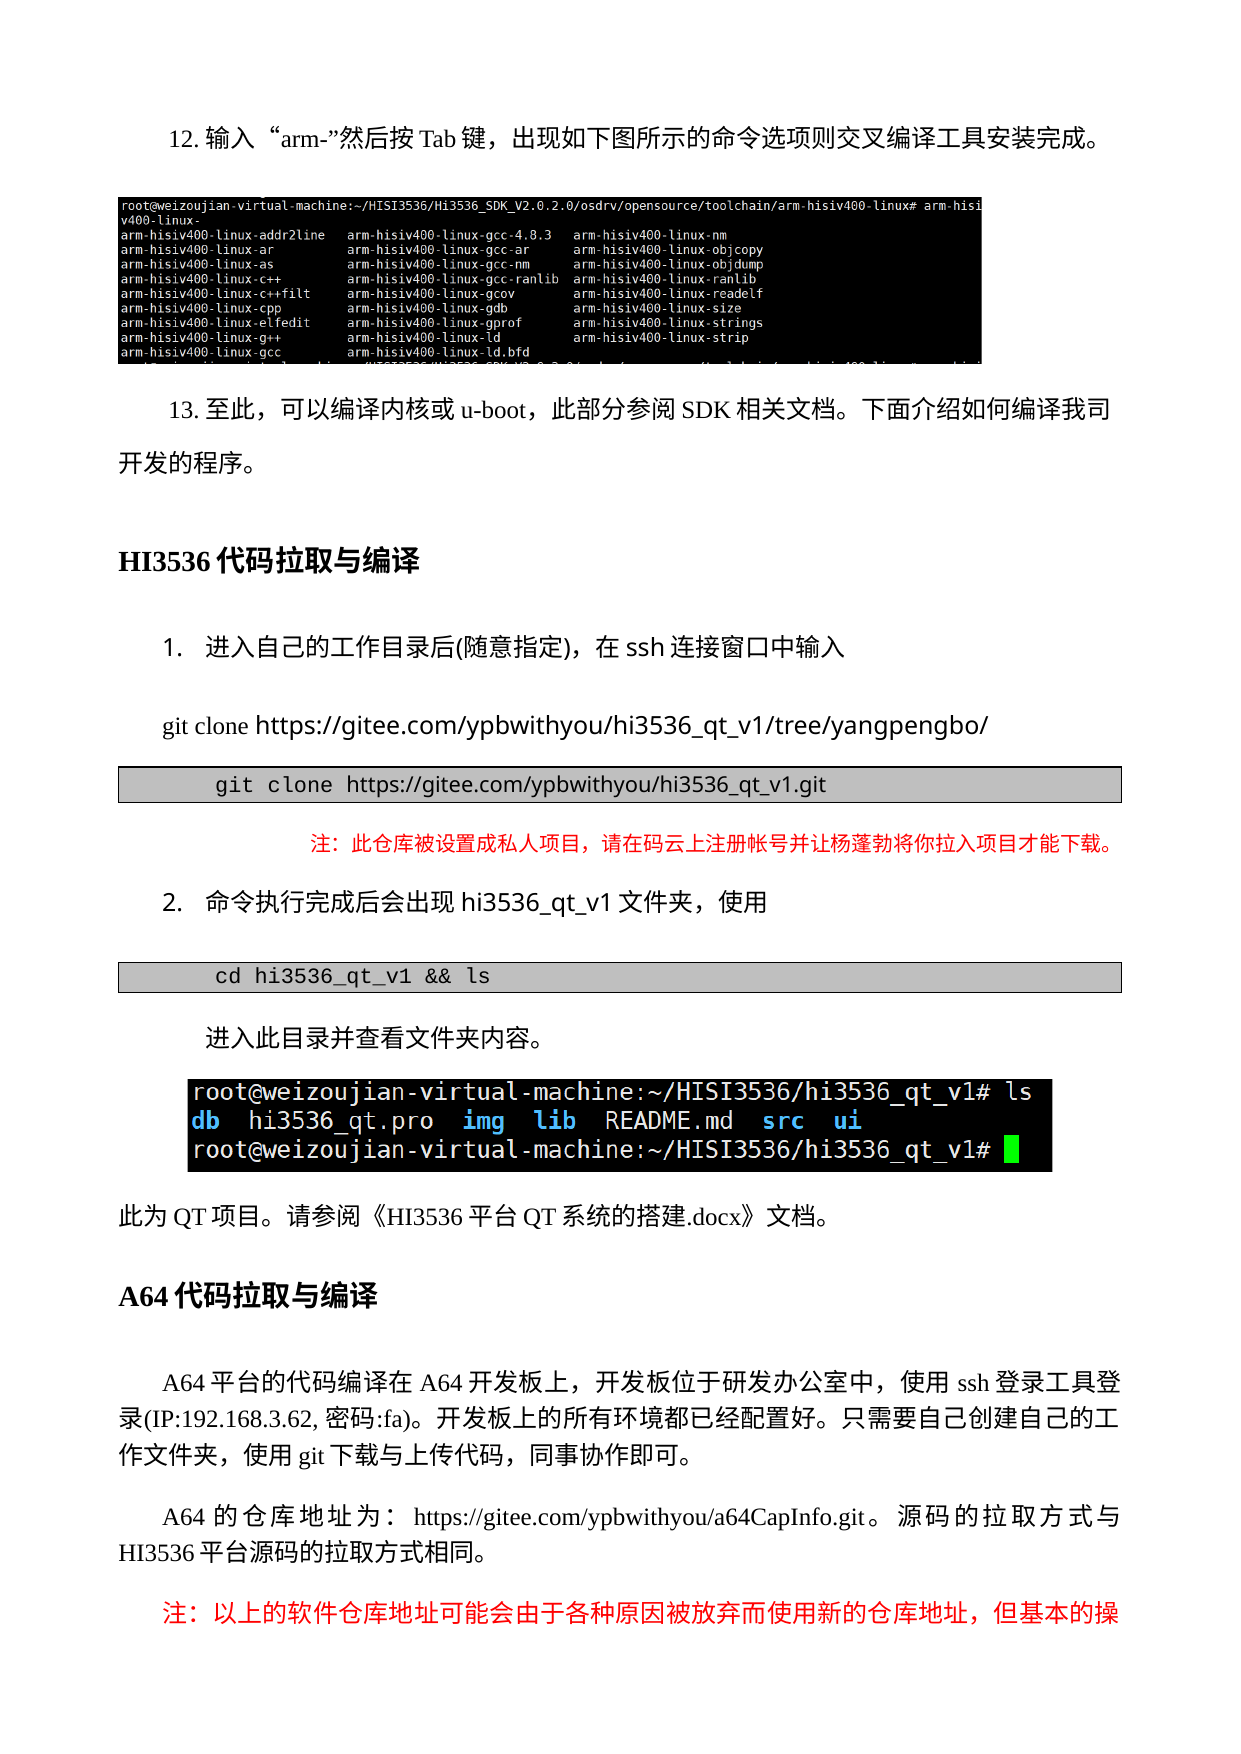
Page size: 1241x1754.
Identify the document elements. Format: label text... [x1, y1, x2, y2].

subtitle A64代码拉取与编译 [118, 1272, 1122, 1314]
text 注：以上的软件仓库地址可能会由于各种原因被放弃而使用新的仓库地址，但基本的操 [118, 1594, 1122, 1630]
list 至此，可以编译内核或u-boot，此部分参阅SDK相关文档。下面介绍如何编译我司开发的程序。 [118, 389, 1122, 480]
list 命令执行完成后会出现hi3536_qt_v1文件夹，使用 [118, 883, 1122, 919]
text git clone https://gitee.com/ypbwithyou/hi3536_qt_v1.git [119, 768, 1121, 802]
text 注：此仓库被设置成私人项目，请在码云上注册帐号并让杨蓬勃将你拉入项目才能下载。 [118, 828, 1122, 858]
text A64的仓库地址为：https://gitee.com/ypbwithyou/a64CapInfo.git。源码的拉取方式与HI3536平台源码的拉取方式相同。 [118, 1496, 1122, 1569]
text A64平台的代码编译在A64开发板上，开发板位于研发办公室中，使用ssh登录工具登录(IP:192.168.3.62, 密码:fa)。开发板上的所有环境都已经配置好。只需要自己创建自己的工作文件夹，使用git下载与上传代码，同事协作即可。 [118, 1363, 1122, 1471]
text cd hi3536_qt_v1 && ls [119, 963, 1121, 992]
text 进入此目录并查看文件夹内容。 [162, 1018, 1122, 1054]
text 此为QT项目。请参阅《HI3536平台QT系统的搭建.docx》文档。 [118, 1196, 1122, 1232]
list 进入自己的工作目录后(随意指定)，在ssh连接窗口中输入 [118, 628, 1122, 664]
subtitle HI3536代码拉取与编译 [118, 537, 1122, 580]
text git clone https://gitee.com/ypbwithyou/hi3536_qt_v1/tree/yangpengbo/ [162, 707, 1122, 741]
list 输入“arm-”然后按Tab键，出现如下图所示的命令选项则交叉编译工具安装完成。 [118, 118, 1122, 154]
